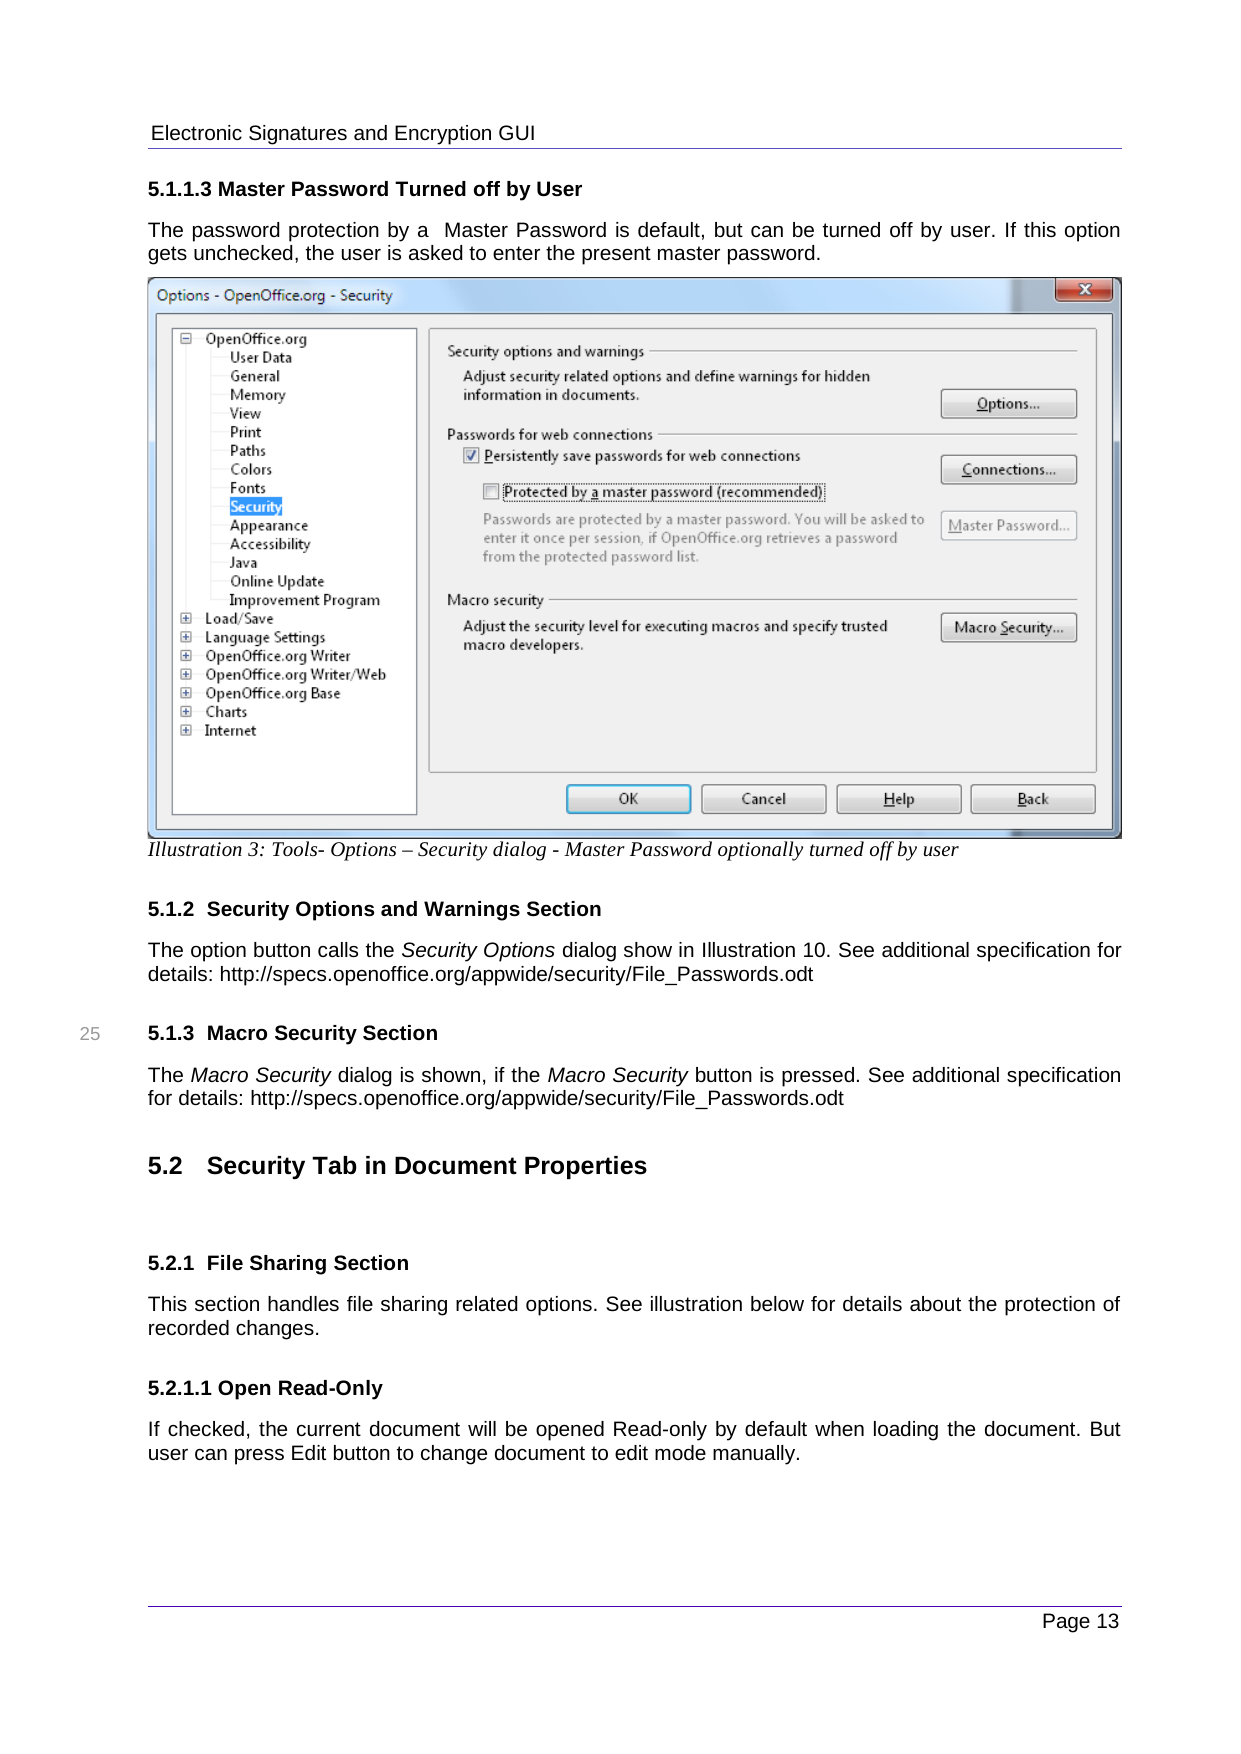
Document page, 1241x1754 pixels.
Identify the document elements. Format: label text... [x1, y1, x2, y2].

text The Macro Security dialog is shown, if the Macro Security button is pressed. See additional specification for details: http://specs.openoffice.org/appwide/security/File_Passwords.odt [148, 1063, 1122, 1110]
picture [147, 277, 1122, 839]
text Illustration 3: Tools- Options – Security dialog - Master Password optionally turned off by user [148, 839, 1122, 861]
subtitle Open Read-Only [148, 1376, 1122, 1400]
subtitle Macro Security Section [148, 1022, 1122, 1045]
text If checked, the current document will be opened Read-only by default when loading the document. But user can press Edit button to change document to edit mode manually. [148, 1417, 1122, 1464]
text This section handles file sharing related options. See illustration below for details about the protection of recorded changes. [148, 1293, 1122, 1340]
subtitle File Sharing Section [148, 1252, 1122, 1275]
subtitle Master Password Turned off by User [148, 177, 1122, 201]
text The option button calls the Security Options dialog show in Illustration 10. See additional specification for details: http://specs.openoffice.org/appwide/security/File_Passwords.odt [148, 939, 1122, 986]
subtitle Security Options and Warnings Section [148, 897, 1122, 921]
subtitle Security Tab in Document Properties [148, 1152, 1122, 1180]
text The password protection by a Master Password is default, but can be turned off by user. If this option gets unchecked, the user is asked to enter the present master password. [148, 218, 1122, 265]
